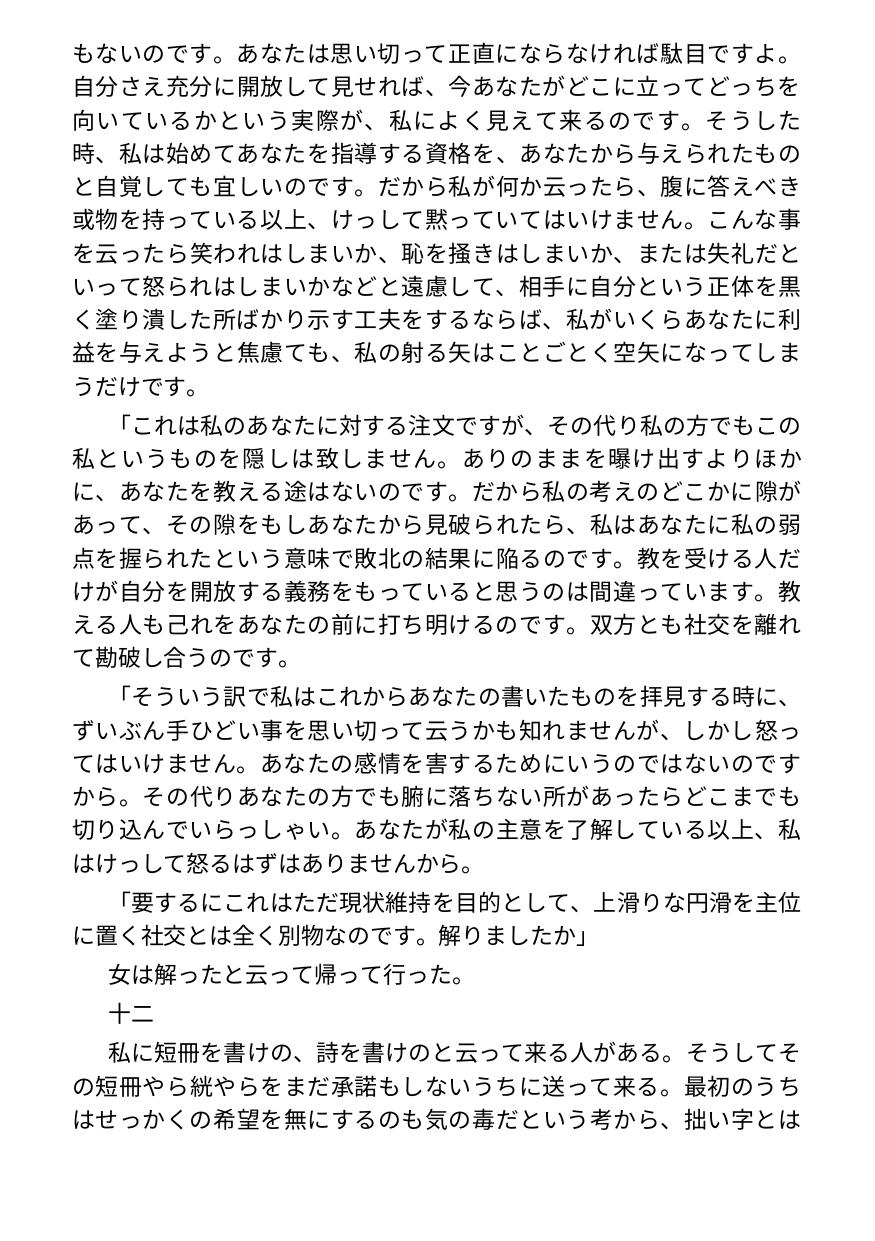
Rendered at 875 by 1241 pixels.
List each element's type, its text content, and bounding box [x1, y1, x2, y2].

text 私に短冊を書けの、詩を書けのと云って来る人がある。そうしてその短冊やら絖やらをまだ承諾もしないうちに送って来る。最初のうちはせっかくの希望を無にするのも気の毒だという考から、拙い字とは [72, 1035, 802, 1135]
text 「要するにこれはただ現状維持を目的として、上滑りな円滑を主位に置く社交とは全く別物なのです。解りましたか」 [72, 884, 802, 951]
text もないのです。あなたは思い切って正直にならなければ駄目ですよ。自分さえ充分に開放して見せれば、今あなたがどこに立ってどっちを向いているかという実際が、私によく見えて来るのです。そうした時、私は始めてあなたを指導する資格を、あなたから与えられたものと自覚しても宜しいのです。だから私が何か云ったら、腹に答えべき或物を持っている以上、けっして黙っていてはいけません。こんな事を云ったら笑われはしまいか、恥を掻きはしまいか、または失礼だといって怒られはしまいかなどと遠慮して、相手に自分という正体を黒く塗り潰した所ばかり示す工夫をするならば、私がいくらあなたに利益を与えようと焦慮ても、私の射る矢はことごとく空矢になってしまうだけです。 [72, 36, 802, 402]
text 「そういう訳で私はこれからあなたの書いたものを拝見する時に、ずいぶん手ひどい事を思い切って云うかも知れませんが、しかし怒ってはいけません。あなたの感情を害するためにいうのではないのですから。その代りあなたの方でも腑に落ちない所があったらどこまでも切り込んでいらっしゃい。あなたが私の主意を了解している以上、私はけっして怒るはずはありませんから。 [72, 679, 802, 879]
text 「これは私のあなたに対する注文ですが、その代り私の方でもこの私というものを隠しは致しません。ありのままを曝け出すよりほかに、あなたを教える途はないのです。だから私の考えのどこかに隙があって、その隙をもしあなたから見破られたら、私はあなたに私の弱点を握られたという意味で敗北の結果に陥るのです。教を受ける人だけが自分を開放する義務をもっていると思うのは間違っています。教える人も己れをあなたの前に打ち明けるのです。双方とも社交を離れて勘破し合うのです。 [72, 407, 802, 673]
text 十二 [72, 996, 802, 1029]
text 女は解ったと云って帰って行った。 [72, 957, 802, 990]
